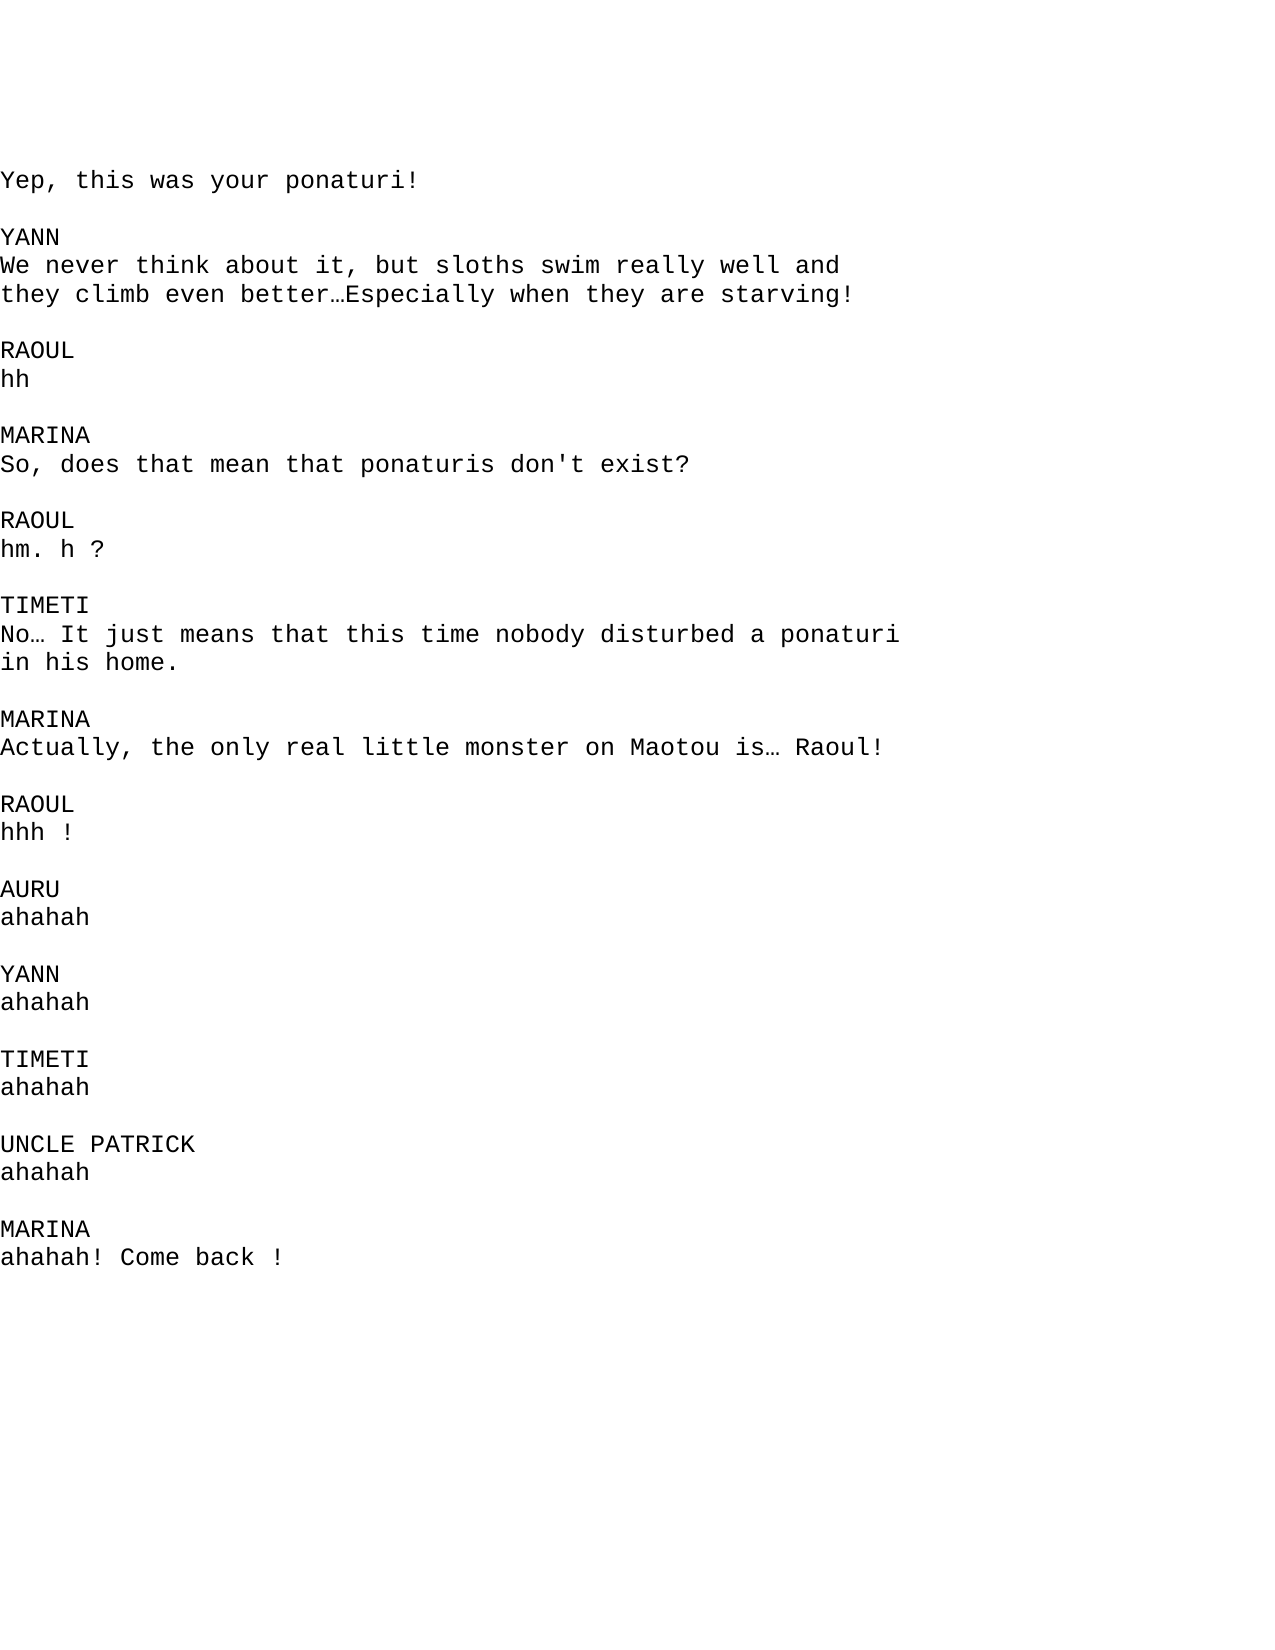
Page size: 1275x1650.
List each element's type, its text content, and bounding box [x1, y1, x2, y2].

text hhh ! [0, 819, 900, 848]
text RAOUL [0, 791, 900, 819]
text RAOUL [0, 338, 825, 366]
text No… It just means that this time nobody disturbed a ponaturi in his home. [0, 621, 900, 678]
text ahahah [0, 904, 900, 933]
text TIMETI [0, 1046, 900, 1074]
text ahahah [0, 989, 900, 1018]
text ahahah! Come back ! [0, 1244, 900, 1273]
text RAOUL [0, 508, 900, 536]
text TIMETI [0, 593, 900, 621]
text hh [0, 366, 900, 394]
text MARINA [0, 706, 900, 734]
text YANN [0, 961, 900, 989]
text UNCLE PATRICK [0, 1131, 900, 1159]
text ahahah [0, 1159, 900, 1188]
text MARINA [0, 423, 900, 451]
text So, does that mean that ponaturis don't exist? [0, 451, 900, 479]
text Yep, this was your ponaturi! [0, 168, 900, 196]
text AURU [0, 876, 900, 904]
text Actually, the only real little monster on Maotou is… Raoul! [0, 734, 900, 763]
text YANN [0, 224, 900, 253]
text We never think about it, but sloths swim really well and they climb even better…Especially when they are starving! [0, 253, 900, 309]
text ahahah [0, 1074, 900, 1103]
text MARINA [0, 1216, 900, 1244]
text hm. h ? [0, 536, 900, 564]
